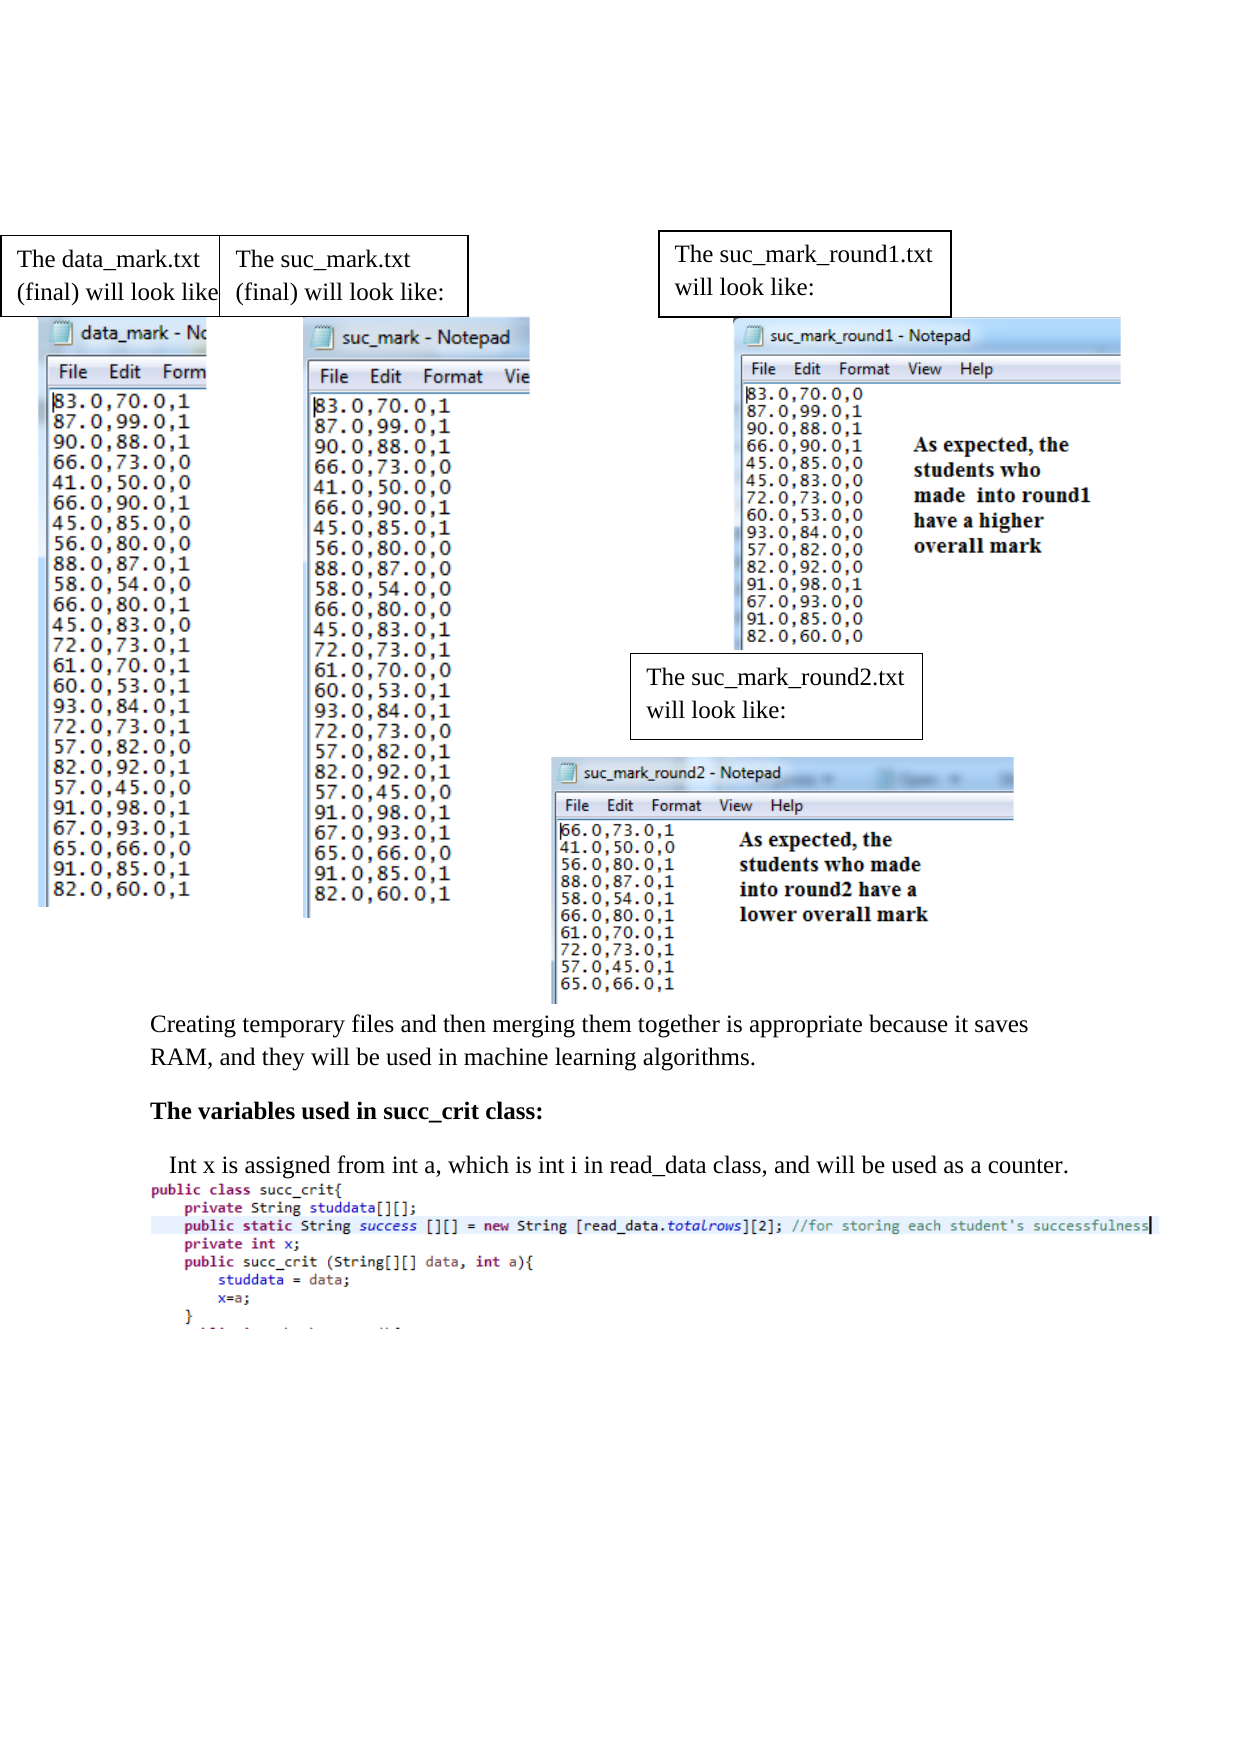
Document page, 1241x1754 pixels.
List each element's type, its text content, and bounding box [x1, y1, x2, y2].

text Creating temporary files and then merging them together is appropriate because it saves RAM, and they will be used in machine learning algorithms. [150, 1009, 1090, 1071]
text The suc_mark_round1.txt will look like: [674, 239, 935, 301]
text The suc_mark_round2.txt will look like: [646, 662, 907, 723]
text The data_mark.txt (final) will look like: [17, 244, 219, 305]
text The suc_mark.txt (final) will look like: [235, 244, 452, 305]
text Int x is assigned from int a, which is int i in read_data class, and will be used as a counter. [150, 1150, 1090, 1179]
text The variables used in succ_crit class: [150, 1096, 1090, 1125]
